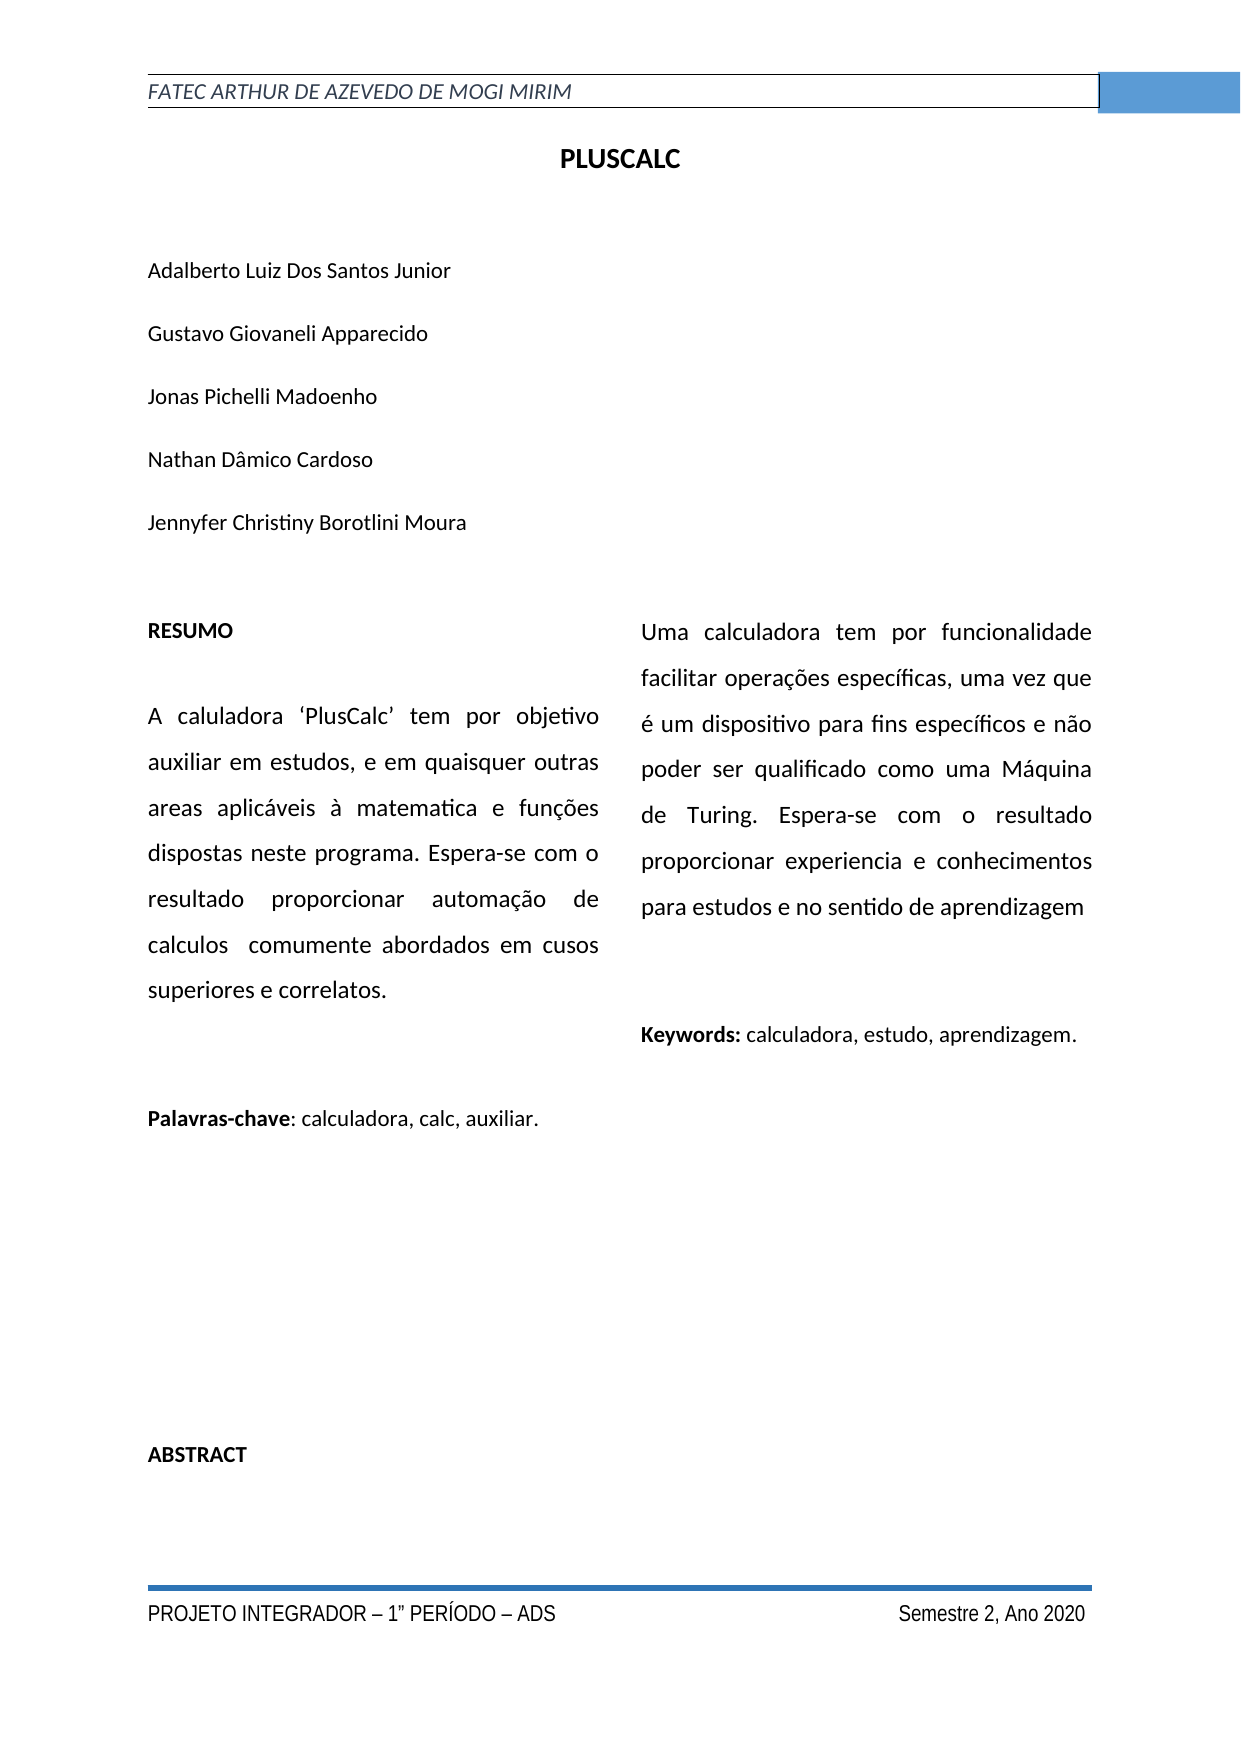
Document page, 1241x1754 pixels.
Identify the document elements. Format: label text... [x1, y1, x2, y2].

text RESUMO [148, 616, 599, 644]
text Jonas Pichelli Madoenho [148, 382, 1092, 410]
text A caluladora ‘PlusCalc’ tem por objetivo auxiliar em estudos, e em quaisquer outras areas aplicáveis à matematica e funções dispostas neste programa. Espera-se com o resultado proporcionar automação de calculos comumente abordados em cusos superiores e correlatos. [148, 700, 599, 1005]
title PLUSCALC [148, 140, 1092, 176]
text Keywords: calculadora, estudo, aprendizagem. [641, 1020, 1092, 1048]
text Uma calculadora tem por funcionalidade facilitar operações específicas, uma vez que é um dispositivo para fins específicos e não poder ser qualificado como uma Máquina de Turing. Espera-se com o resultado proporcionar experiencia e conhecimentos para estudos e no sentido de aprendizagem [641, 616, 1092, 921]
text Gustavo Giovaneli Apparecido [148, 319, 1092, 347]
text Adalberto Luiz Dos Santos Junior [148, 257, 1092, 284]
text Nathan Dâmico Cardoso [148, 445, 1092, 473]
text Jennyfer Christiny Borotlini Moura [148, 508, 1092, 536]
text Palavras-chave: calculadora, calc, auxiliar. [148, 1104, 599, 1132]
text ABSTRACT [148, 1440, 599, 1468]
